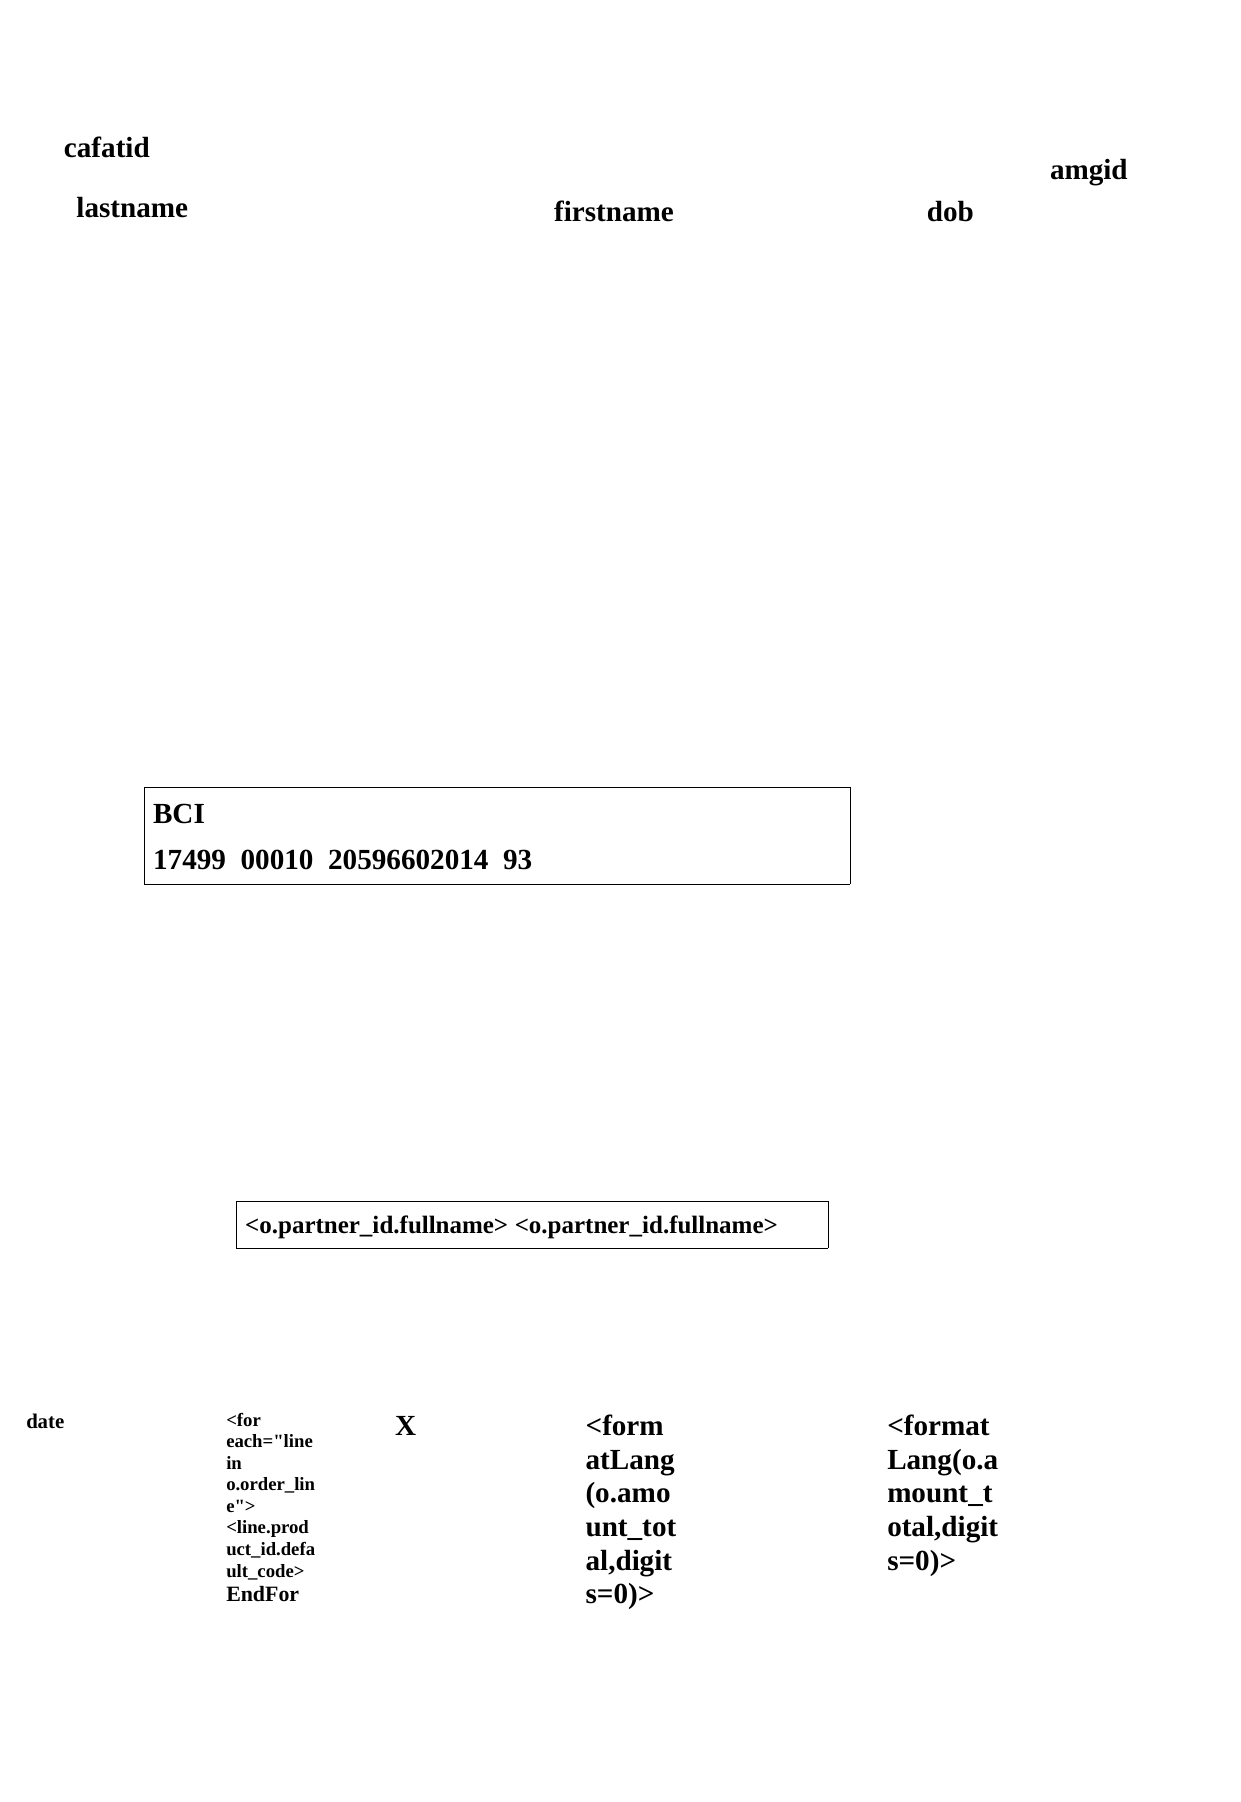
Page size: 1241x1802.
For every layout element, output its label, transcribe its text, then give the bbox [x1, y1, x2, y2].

text amgid [1050, 152, 1173, 186]
table_header [472, 1403, 580, 1616]
table_header [131, 1403, 220, 1616]
table_header <for each="line in o.order_line"> <line.product_id.default_code> EndFor [220, 1403, 322, 1616]
table_header [322, 1403, 389, 1616]
text lastname [76, 190, 355, 223]
table_header [825, 1403, 881, 1616]
table_header [683, 1403, 825, 1616]
text cafatid [64, 131, 256, 164]
text firstname [554, 194, 764, 228]
table_header <formatLang(o.amount_total,digits=0)> [881, 1403, 1011, 1616]
text dob [927, 194, 1112, 228]
table_header date [20, 1403, 131, 1616]
table_header <formatLang(o.amount_total,digits=0)> [580, 1403, 683, 1616]
text 17499 00010 20596602014 93 [153, 842, 841, 875]
table_header X [389, 1403, 472, 1616]
text BCI [153, 796, 841, 829]
text <o.partner_id.fullname> <o.partner_id.fullname> [245, 1210, 819, 1239]
